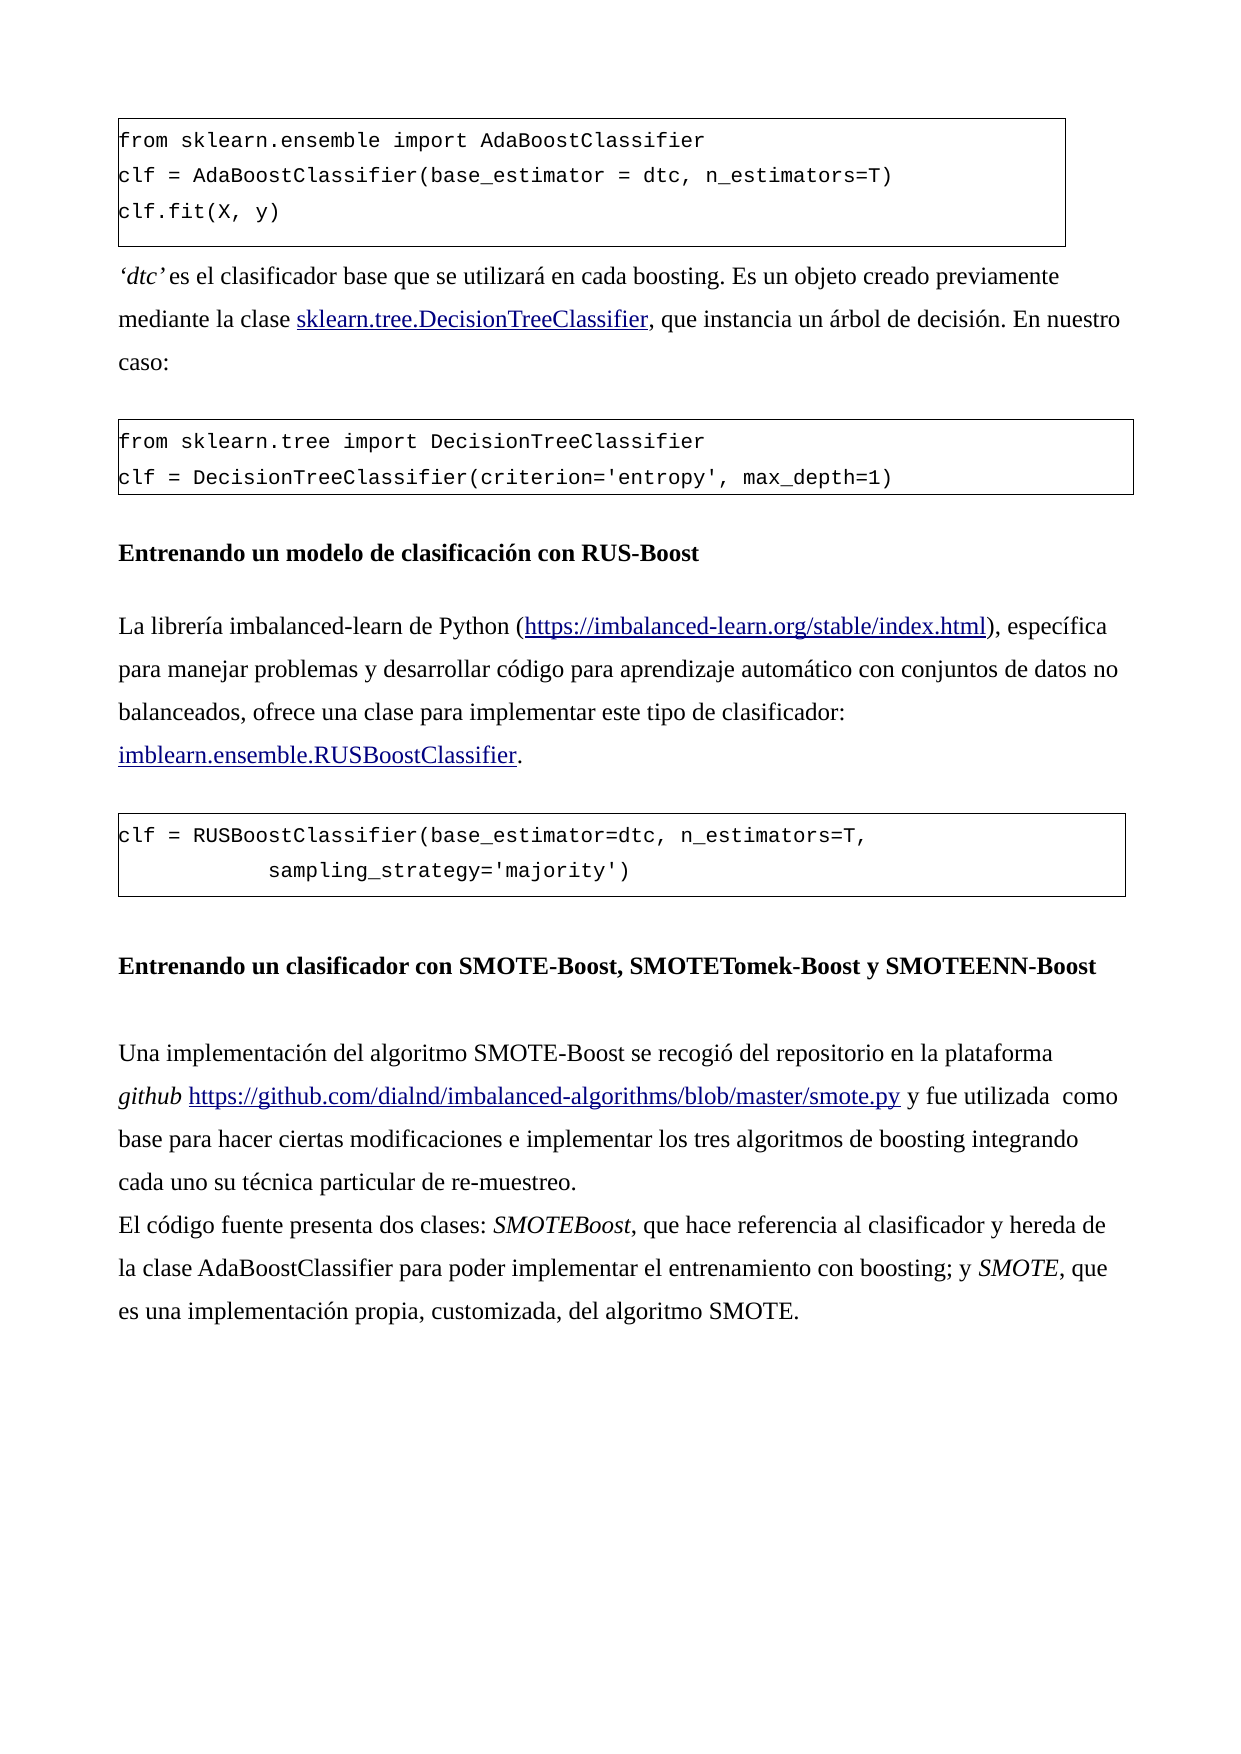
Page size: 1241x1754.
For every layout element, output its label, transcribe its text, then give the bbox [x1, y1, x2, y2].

text Entrenando un modelo de clasificación con RUS-Boost [118, 538, 1122, 567]
text La librería imbalanced-learn de Python (https://imbalanced-learn.org/stable/index.html), específica para manejar problemas y desarrollar código para aprendizaje automático con conjuntos de datos no balanceados, ofrece una clase para implementar este tipo de clasificador: imblearn.ensemble.RUSBoostClassifier. [118, 611, 1122, 769]
text Entrenando un clasificador con SMOTE-Boost, SMOTETomek-Boost y SMOTEENN-Boost [118, 951, 1122, 980]
text ‘dtc’ es el clasificador base que se utilizará en cada boosting. Es un objeto creado previamente mediante la clase sklearn.tree.DecisionTreeClassifier, que instancia un árbol de decisión. En nuestro caso: [118, 261, 1122, 376]
text El código fuente presenta dos clases: SMOTEBoost, que hace referencia al clasificador y hereda de la clase AdaBoostClassifier para poder implementar el entrenamiento con boosting; y SMOTE, que es una implementación propia, customizada, del algoritmo SMOTE. [118, 1210, 1122, 1325]
text Una implementación del algoritmo SMOTE-Boost se recogió del repositorio en la plataforma github https://github.com/dialnd/imbalanced-algorithms/blob/master/smote.py y fue utilizada como base para hacer ciertas modificaciones e implementar los tres algoritmos de boosting integrando cada uno su técnica particular de re-muestreo. [118, 1038, 1122, 1196]
